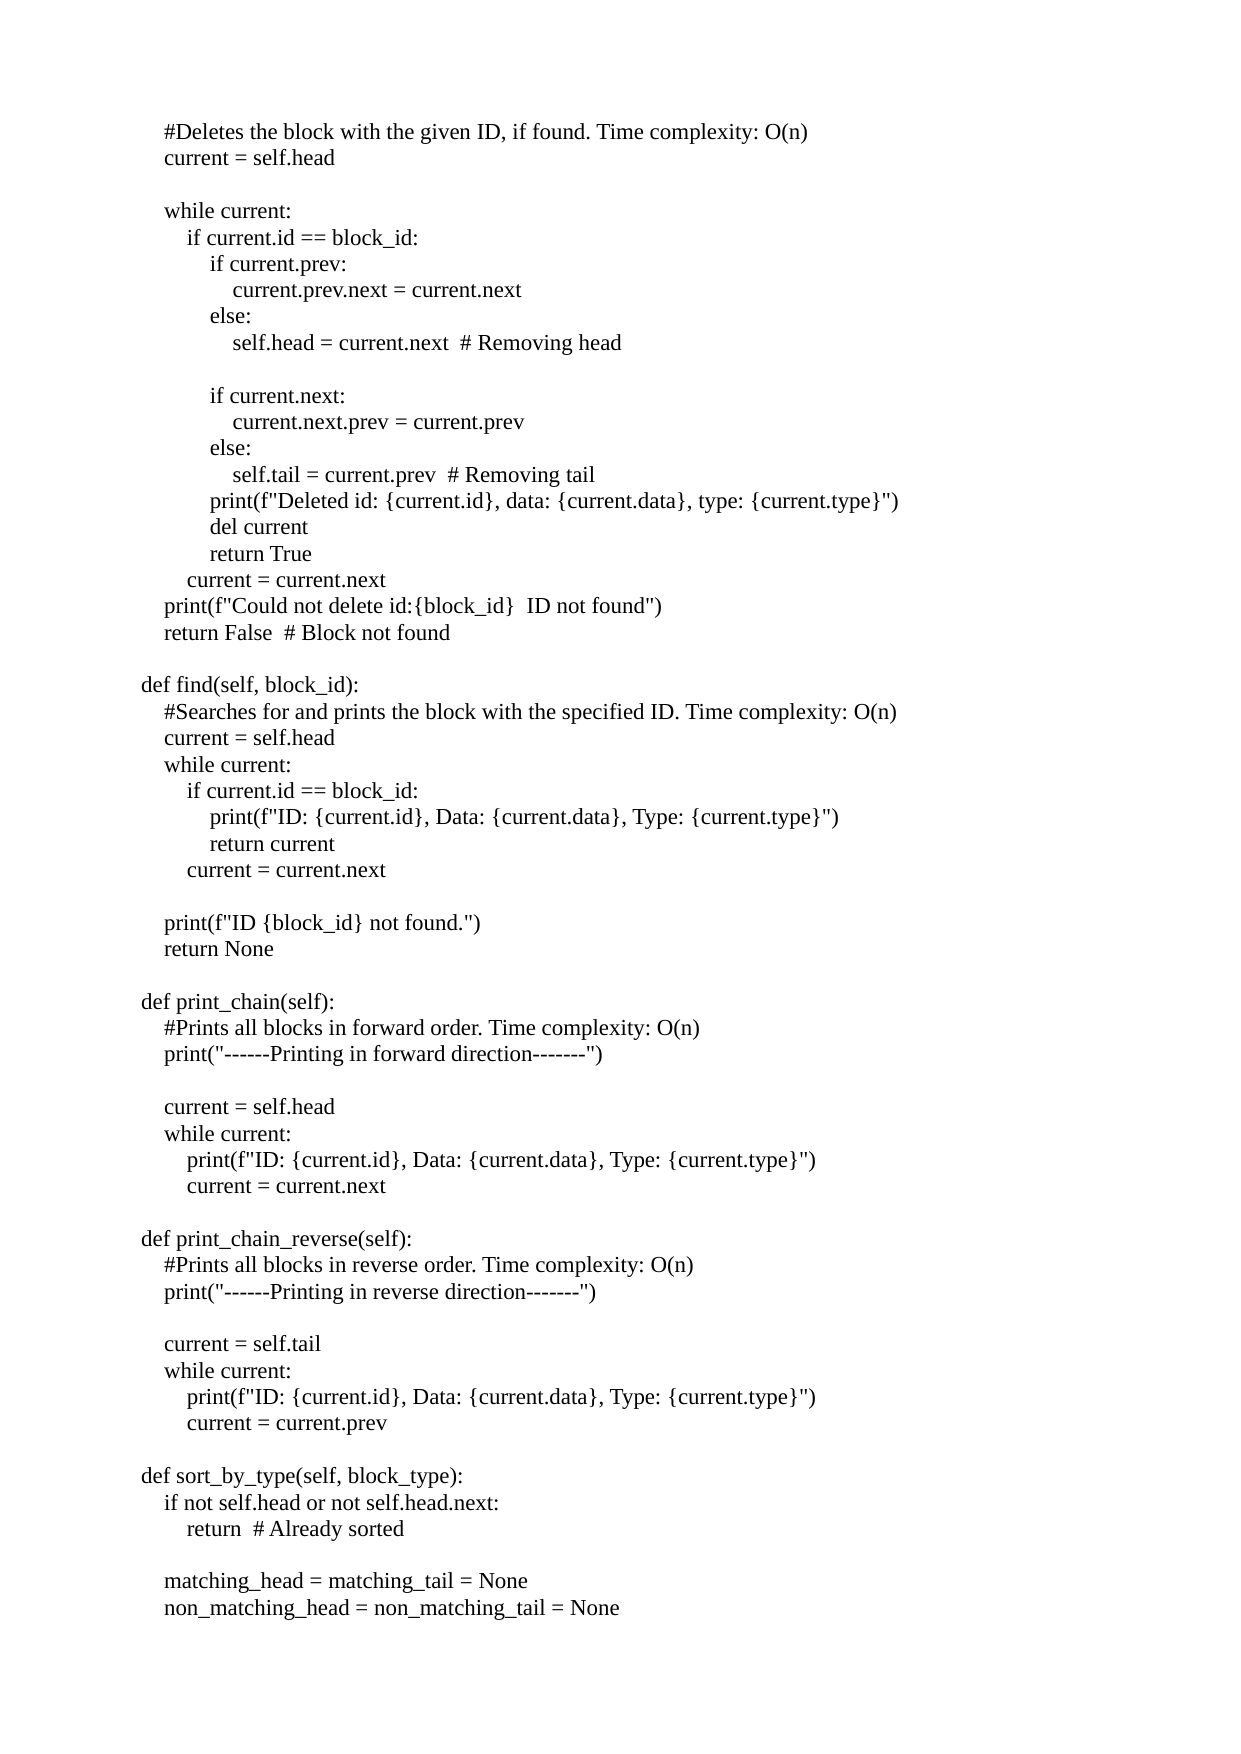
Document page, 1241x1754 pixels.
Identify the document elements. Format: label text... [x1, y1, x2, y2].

text return current [118, 830, 1122, 856]
text def print_chain(self): [118, 988, 1122, 1014]
text while current: [118, 1357, 1122, 1383]
text if current.next: [118, 382, 1122, 408]
text return # Already sorted [118, 1515, 1122, 1541]
text return False # Block not found [118, 619, 1122, 645]
text print(f"ID: {current.id}, Data: {current.data}, Type: {current.type}") [118, 1383, 1122, 1409]
text current = current.next [118, 856, 1122, 882]
text print(f"ID: {current.id}, Data: {current.data}, Type: {current.type}") [118, 803, 1122, 830]
text current.next.prev = current.prev [118, 408, 1122, 434]
text current = self.tail [118, 1330, 1122, 1357]
text #Prints all blocks in forward order. Time complexity: O(n) [118, 1014, 1122, 1041]
text #Prints all blocks in reverse order. Time complexity: O(n) [118, 1251, 1122, 1278]
text def find(self, block_id): [118, 672, 1122, 698]
text print("------Printing in reverse direction-------") [118, 1278, 1122, 1304]
text self.tail = current.prev # Removing tail [118, 461, 1122, 487]
text if current.prev: [118, 250, 1122, 276]
text if current.id == block_id: [118, 223, 1122, 250]
text print(f"Could not delete id:{block_id} ID not found") [118, 592, 1122, 619]
text matching_head = matching_tail = None [118, 1568, 1122, 1594]
text current.prev.next = current.next [118, 276, 1122, 303]
text current = self.head [118, 724, 1122, 751]
text #Searches for and prints the block with the specified ID. Time complexity: O(n) [118, 698, 1122, 724]
text while current: [118, 197, 1122, 223]
text return None [118, 935, 1122, 961]
text print(f"ID: {current.id}, Data: {current.data}, Type: {current.type}") [118, 1146, 1122, 1172]
text while current: [118, 1119, 1122, 1146]
text else: [118, 434, 1122, 461]
text #Deletes the block with the given ID, if found. Time complexity: O(n) [118, 118, 1122, 144]
text if not self.head or not self.head.next: [118, 1488, 1122, 1515]
text def sort_by_type(self, block_type): [118, 1462, 1122, 1488]
text current = current.next [118, 1172, 1122, 1199]
text return True [118, 540, 1122, 566]
text if current.id == block_id: [118, 777, 1122, 803]
text print("------Printing in forward direction-------") [118, 1041, 1122, 1067]
text print(f"ID {block_id} not found.") [118, 909, 1122, 935]
text current = self.head [118, 1093, 1122, 1119]
text del current [118, 513, 1122, 540]
text def print_chain_reverse(self): [118, 1225, 1122, 1251]
text else: [118, 303, 1122, 329]
text current = current.prev [118, 1409, 1122, 1436]
text current = self.head [118, 144, 1122, 171]
text print(f"Deleted id: {current.id}, data: {current.data}, type: {current.type}") [118, 487, 1122, 513]
text non_matching_head = non_matching_tail = None [118, 1594, 1122, 1620]
text current = current.next [118, 566, 1122, 592]
text while current: [118, 751, 1122, 777]
text self.head = current.next # Removing head [118, 329, 1122, 355]
